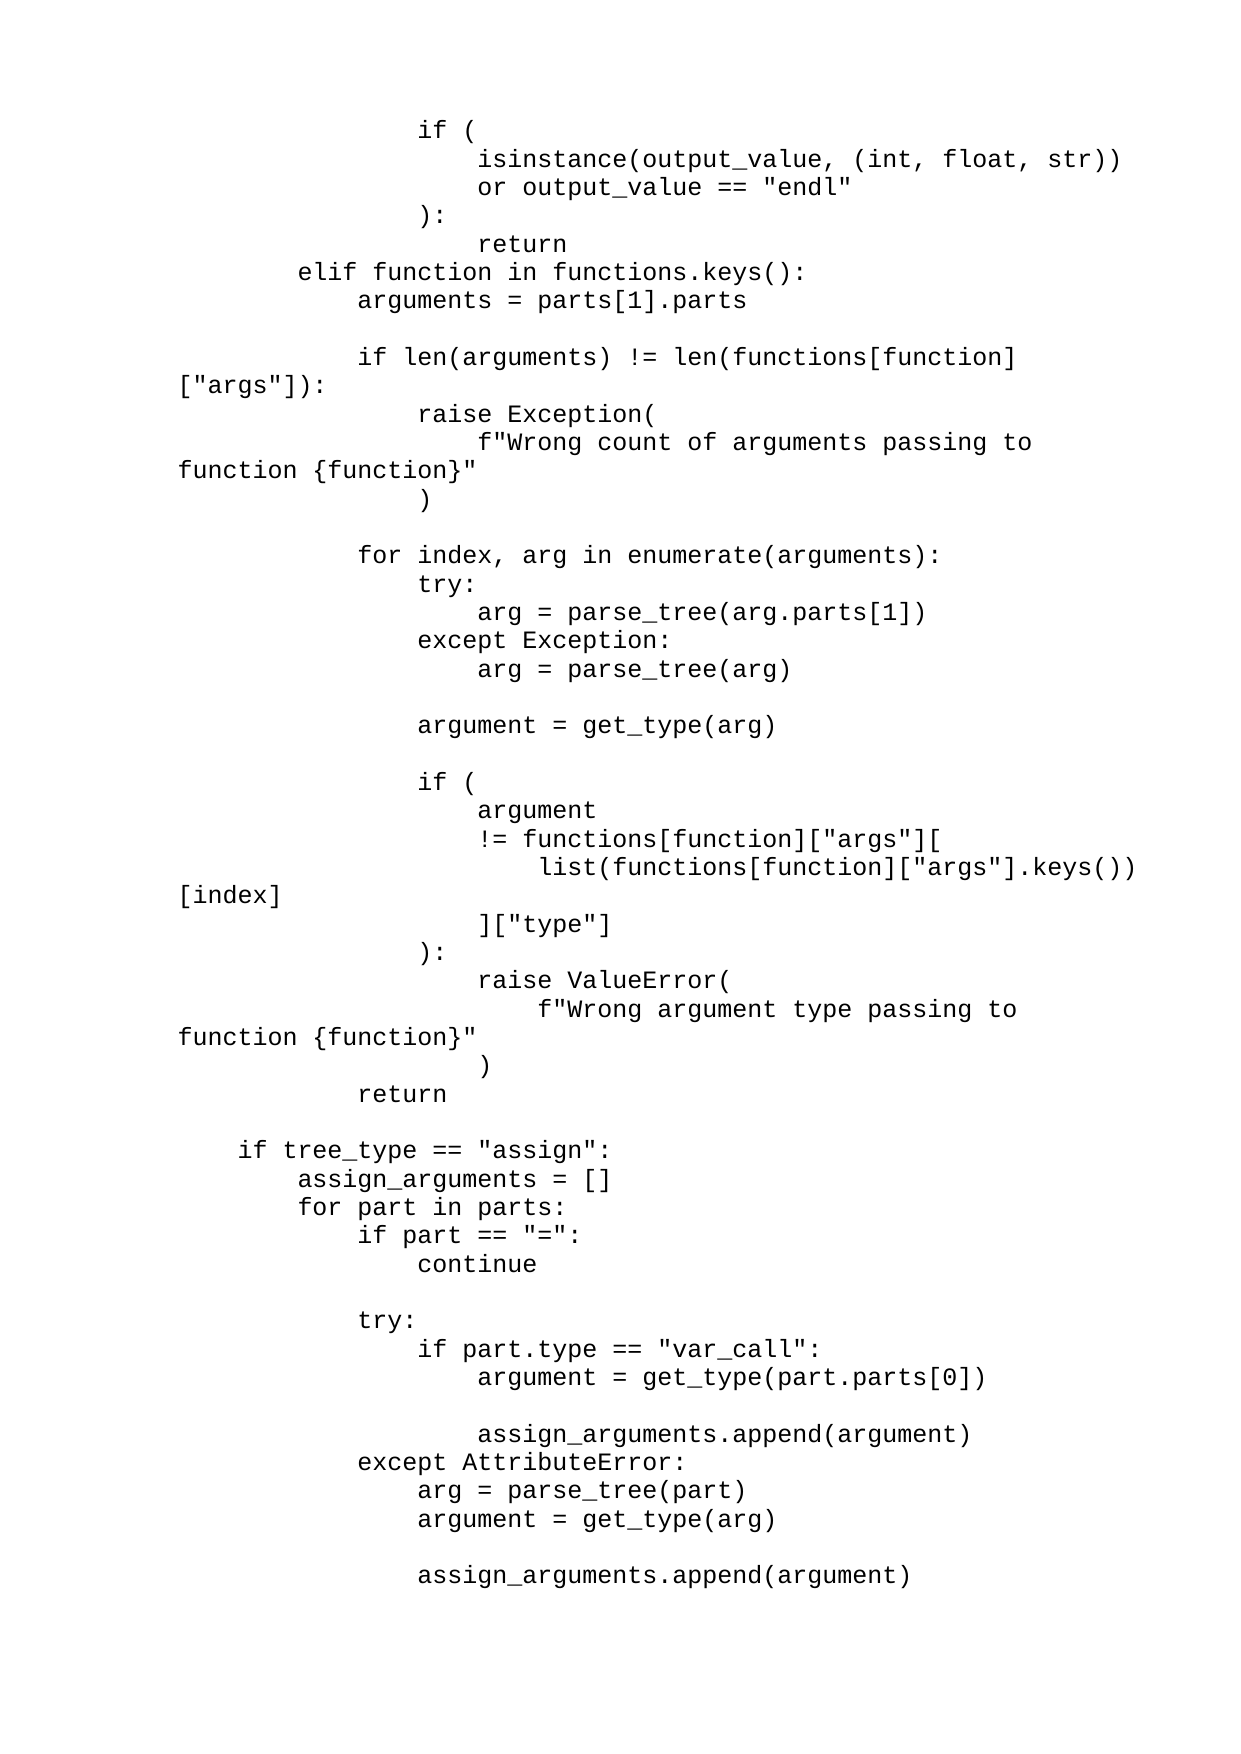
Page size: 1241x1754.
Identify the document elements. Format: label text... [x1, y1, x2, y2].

text if ( isinstance(output_value, (int, float, str)) or output_value == "endl" ): return elif function in functions.keys(): arguments = parts[1].parts if len(arguments) != len(functions[function]["args"]): raise Exception( f"Wrong count of arguments passing to function {function}" ) for index, arg in enumerate(arguments): try: arg = parse_tree(arg.parts[1]) except Exception: arg = parse_tree(arg) argument = get_type(arg) if ( argument != functions[function]["args"][ list(functions[function]["args"].keys())[index] ]["type"] ): raise ValueError( f"Wrong argument type passing to function {function}" ) return if tree_type == "assign": assign_arguments = [] for part in parts: if part == "=": continue try: if part.type == "var_call": argument = get_type(part.parts[0]) assign_arguments.append(argument) except AttributeError: arg = parse_tree(part) argument = get_type(arg) assign_arguments.append(argument) [177, 118, 1152, 1620]
